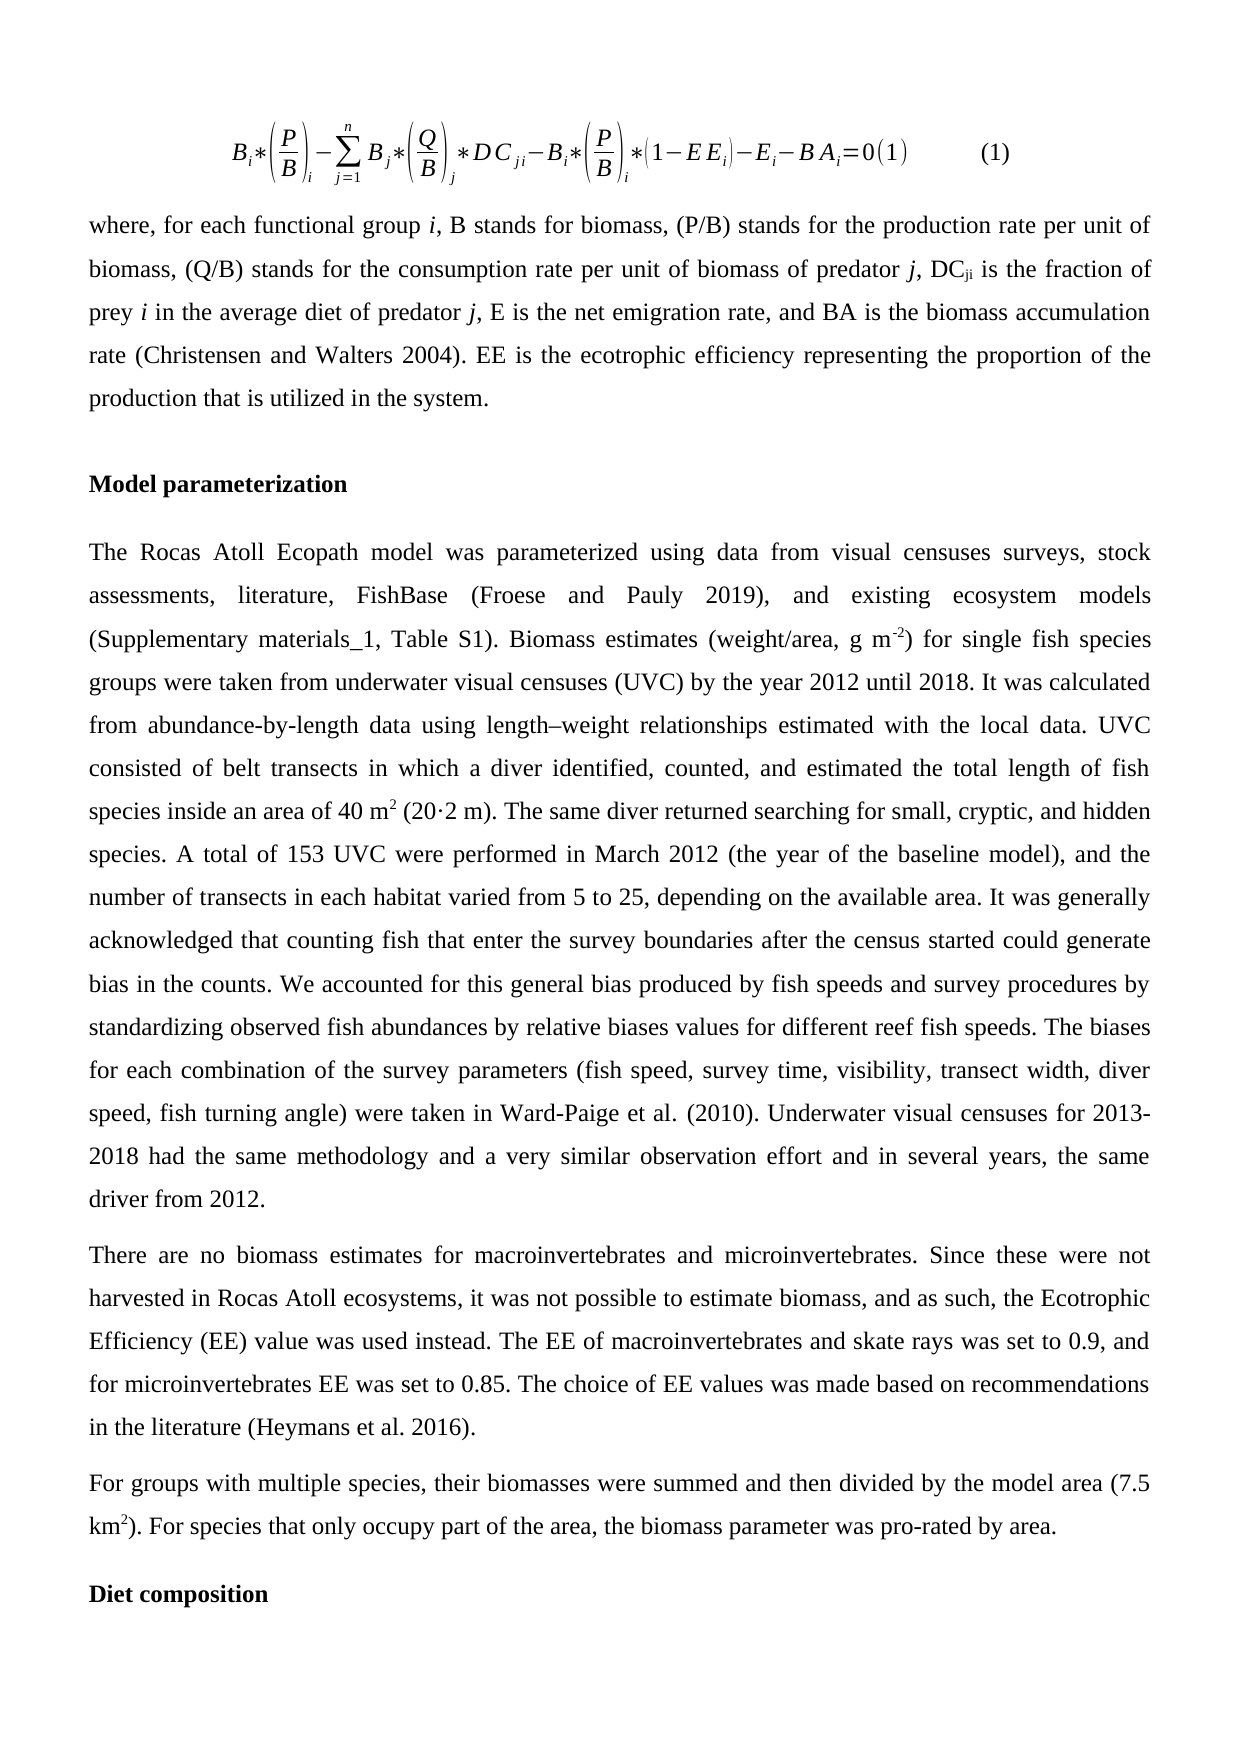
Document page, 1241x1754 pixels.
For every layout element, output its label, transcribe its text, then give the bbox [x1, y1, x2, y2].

text The Rocas Atoll Ecopath model was parameterized using data from visual censuses surveys, stock assessments, literature, FishBase (Froese and Pauly 2019), and existing ecosystem models (Supplementary materials_1, Table S1). Biomass estimates (weight/area, g m-2) for single fish species groups were taken from underwater visual censuses (UVC) by the year 2012 until 2018. It was calculated from abundance-by-length data using length–weight relationships estimated with the local data. UVC consisted of belt transects in which a diver identified, counted, and estimated the total length of fish species inside an area of 40 m2 (20·2 m). The same diver returned searching for small, cryptic, and hidden species. A total of 153 UVC were performed in March 2012 (the year of the baseline model), and the number of transects in each habitat varied from 5 to 25, depending on the available area. It was generally acknowledged that counting fish that enter the survey boundaries after the census started could generate bias in the counts. We accounted for this general bias produced by fish speeds and survey procedures by standardizing observed fish abundances by relative biases values for different reef fish speeds. The biases for each combination of the survey parameters (fish speed, survey time, visibility, transect width, diver speed, fish turning angle) were taken in Ward-Paige et al. (2010). Underwater visual censuses for 2013-2018 had the same methodology and a very similar observation effort and in several years, the same driver from 2012. [88, 537, 1152, 1213]
text Model parameterization [88, 469, 1152, 498]
text (1) [88, 118, 1152, 186]
text Diet composition [88, 1579, 1152, 1608]
text For groups with multiple species, their biomasses were summed and then divided by the model area (7.5 km2). For species that only occupy part of the area, the biomass parameter was pro-rated by area. [88, 1468, 1152, 1540]
text where, for each functional group i, B stands for biomass, (P/B) stands for the production rate per unit of biomass, (Q/B) stands for the consumption rate per unit of biomass of predator j, DCji is the fraction of prey i in the average diet of predator j, E is the net emigration rate, and BA is the biomass accumulation rate (Christensen and Walters 2004). EE is the ecotrophic efficiency representing the proportion of the production that is utilized in the system. [88, 211, 1152, 412]
text There are no biomass estimates for macroinvertebrates and microinvertebrates. Since these were not harvested in Rocas Atoll ecosystems, it was not possible to estimate biomass, and as such, the Ecotrophic Efficiency (EE) value was used instead. The EE of macroinvertebrates and skate rays was set to 0.9, and for microinvertebrates EE was set to 0.85. The choice of EE values was made based on recommendations in the literature (Heymans et al. 2016). [88, 1240, 1152, 1441]
